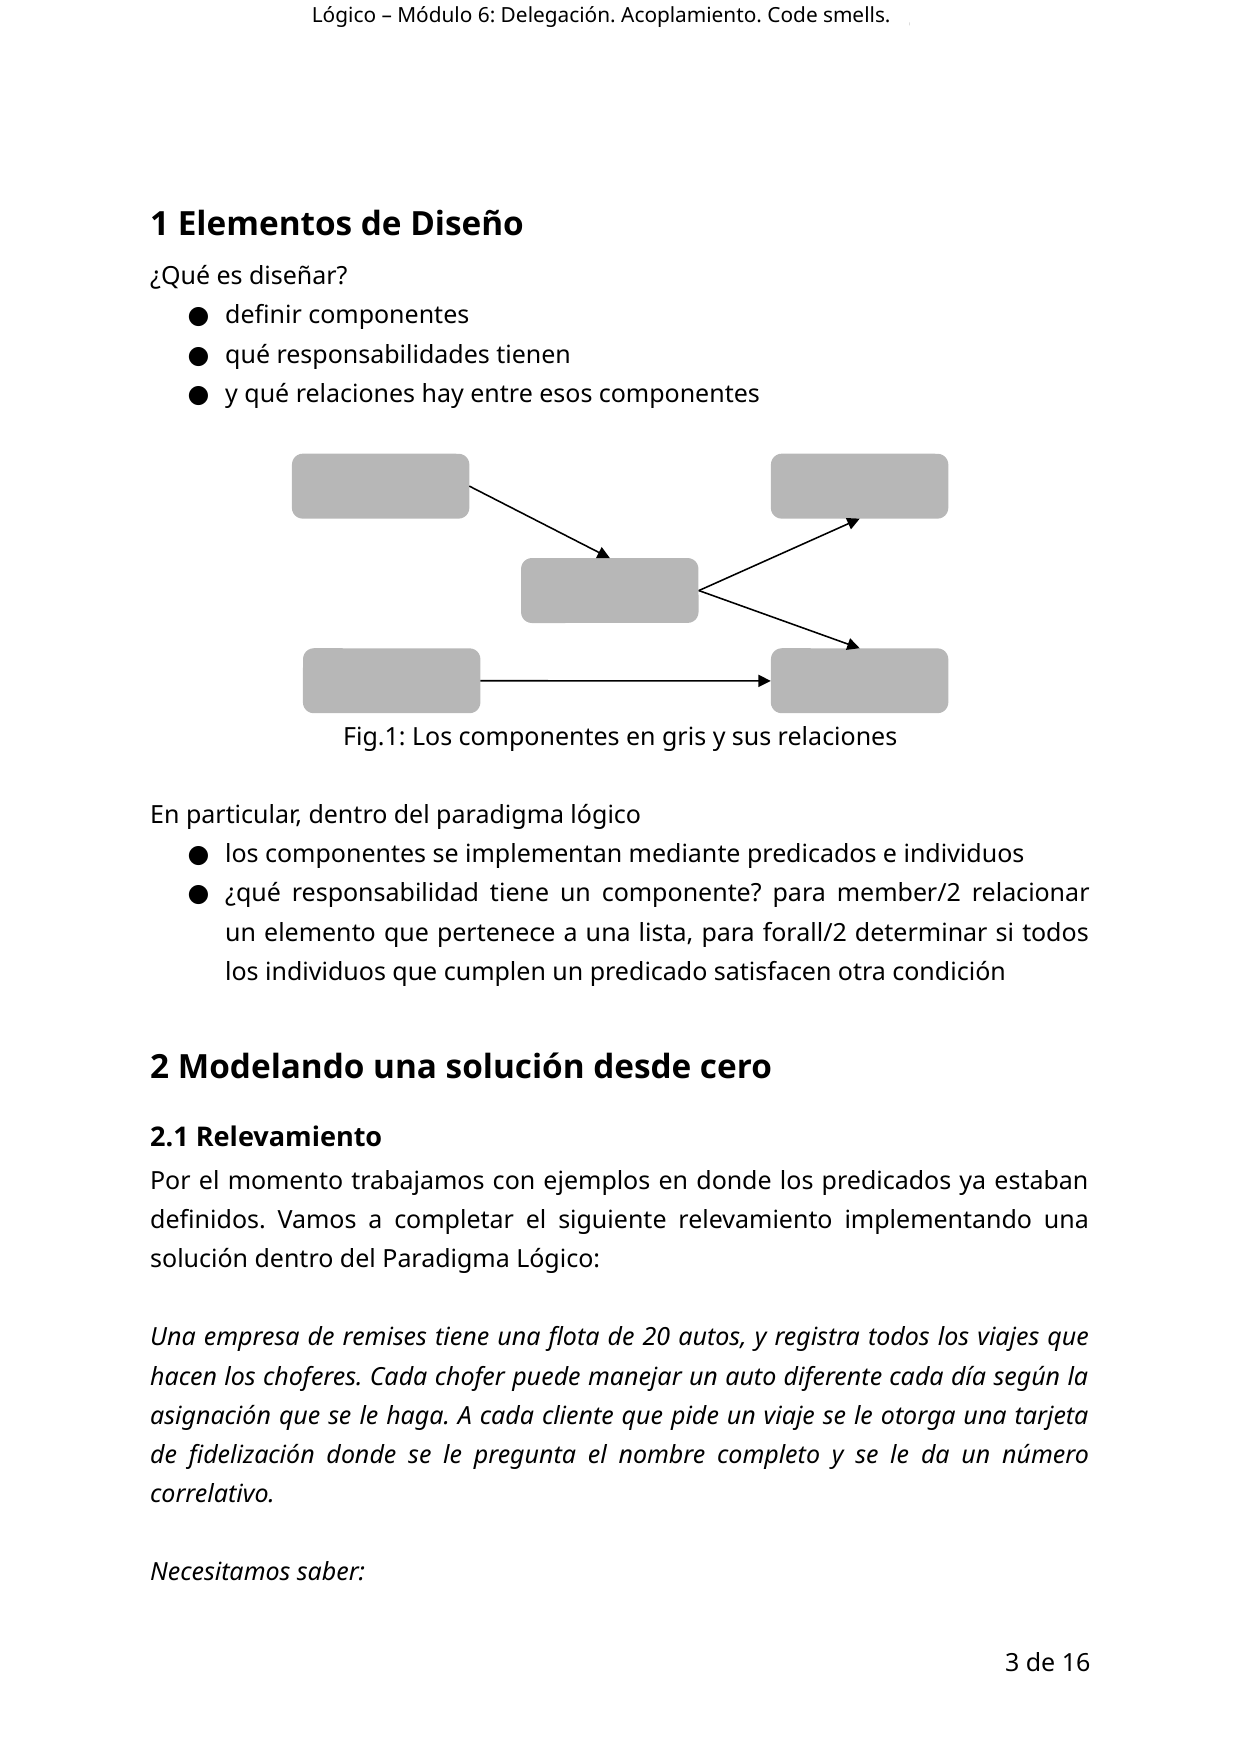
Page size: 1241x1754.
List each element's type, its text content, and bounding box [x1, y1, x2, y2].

text Una empresa de remises tiene una flota de 20 autos, y registra todos los viajes que hacen los choferes. Cada chofer puede manejar un auto diferente cada día según la asignación que se le haga. A cada cliente que pide un viaje se le otorga una tarjeta de fidelización donde se le pregunta el nombre completo y se le da un número correlativo. [150, 1319, 1090, 1510]
text Fig.1: Los componentes en gris y sus relaciones [150, 718, 1090, 752]
list los componentes se implementan mediante predicados e individuos [187, 836, 1090, 870]
list y qué relaciones hay entre esos componentes [187, 375, 1090, 409]
text Necesitamos saber: [150, 1554, 1090, 1588]
list ¿qué responsabilidad tiene un componente? para member/2 relacionar un elemento que pertenece a una lista, para forall/2 determinar si todos los individuos que cumplen un predicado satisfacen otra condición [187, 875, 1090, 987]
subtitle 2 Modelando una solución desde cero [150, 1042, 1090, 1088]
text En particular, dentro del paradigma lógico [150, 797, 1090, 831]
text Por el momento trabajamos con ejemplos en donde los predicados ya estaban definidos. Vamos a completar el siguiente relevamiento implementando una solución dentro del Paradigma Lógico: [150, 1162, 1090, 1275]
text ¿Qué es diseñar? [150, 258, 1090, 292]
subtitle 2.1 Relevamiento [150, 1117, 1090, 1154]
subtitle 1 Elementos de Diseño [150, 200, 1090, 245]
list definir componentes [187, 297, 1090, 331]
list qué responsabilidades tienen [187, 336, 1090, 370]
